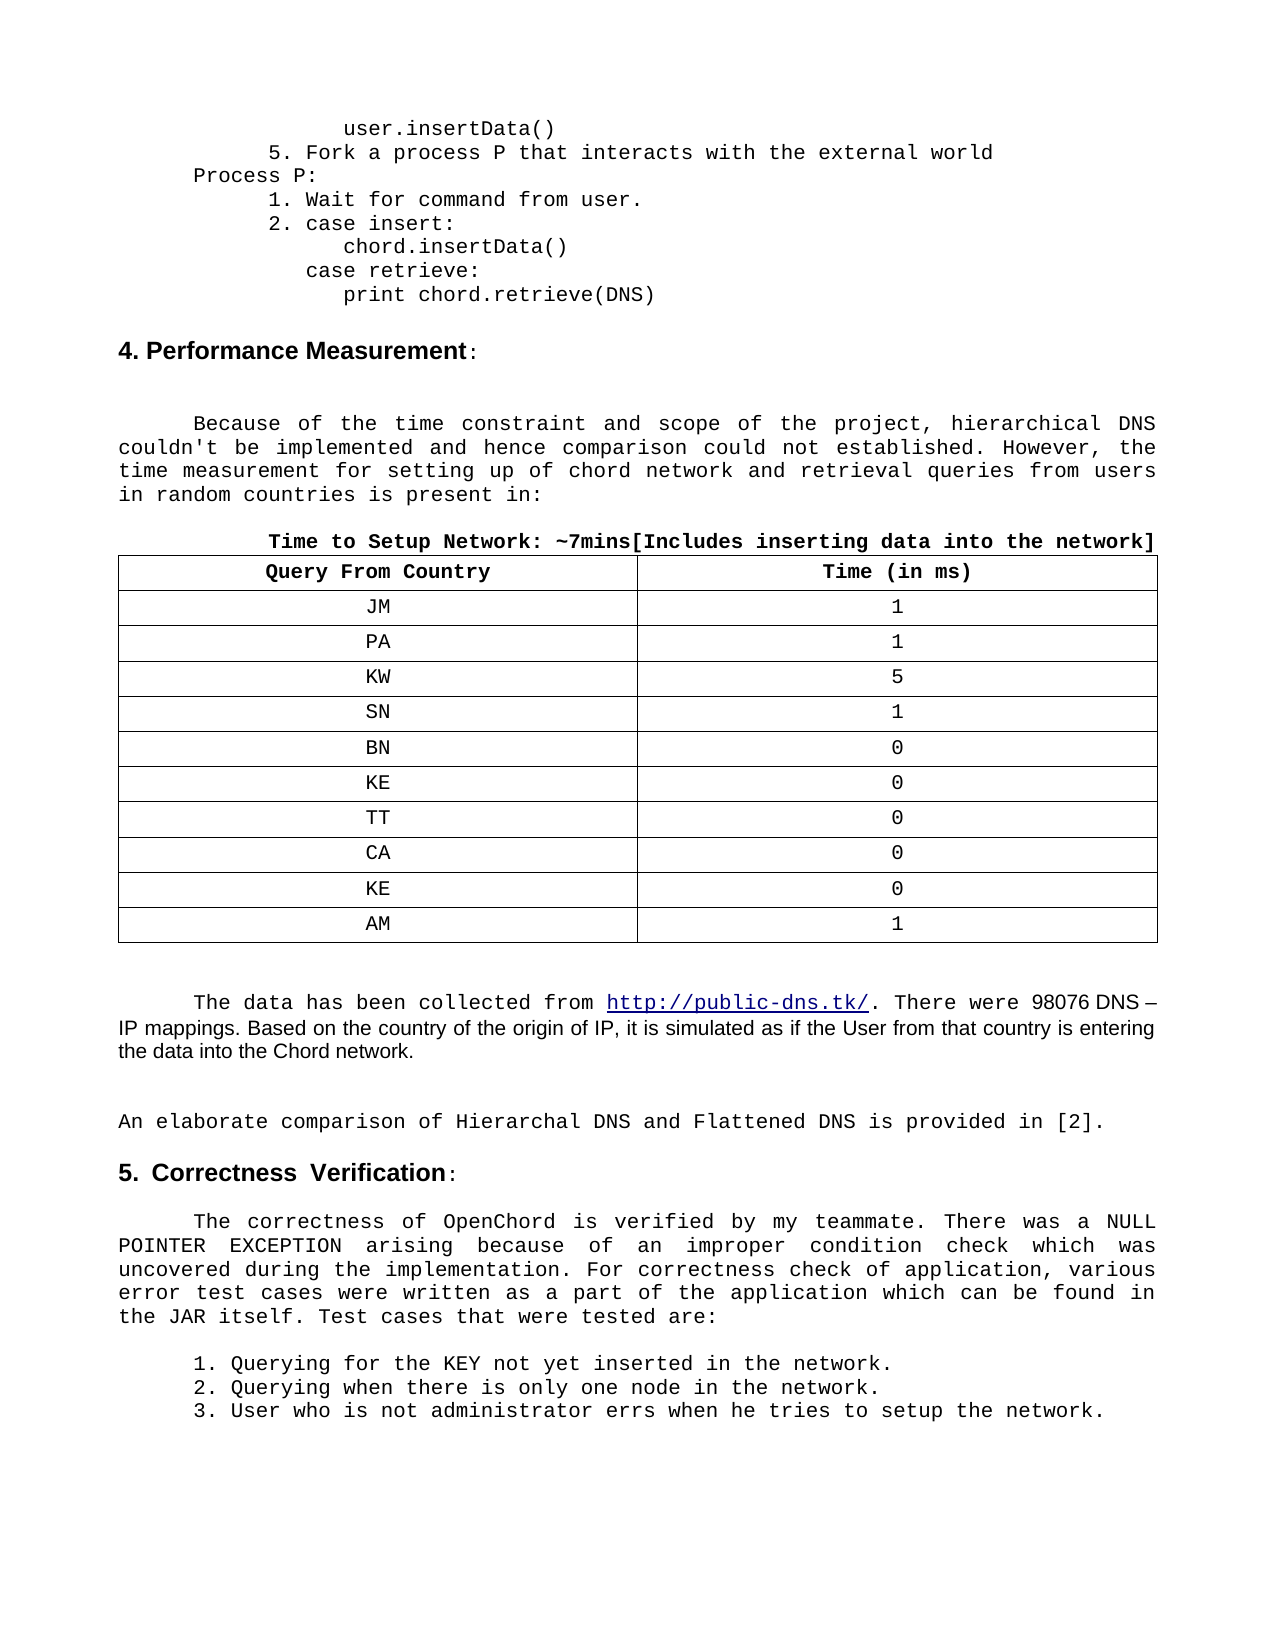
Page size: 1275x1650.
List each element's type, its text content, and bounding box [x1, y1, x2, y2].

text 1. Wait for command from user. [118, 189, 1157, 213]
text 3. User who is not administrator errs when he tries to setup the network. [118, 1400, 1157, 1424]
text An elaborate comparison of Hierarchal DNS and Flattened DNS is provided in [2]. [118, 1111, 1157, 1134]
table_cell 0 [638, 732, 1157, 766]
text print chord.retrieve(DNS) [118, 284, 1157, 307]
text Time to Setup Network: ~7mins[Includes inserting data into the network] [118, 531, 1157, 555]
table_cell BN [119, 732, 637, 766]
table_cell CA [119, 838, 637, 872]
text 2. case insert: [118, 213, 1157, 236]
table_cell TT [119, 802, 637, 837]
text The correctness of OpenChord is verified by my teammate. There was a NULL POINTER EXCEPTION arising because of an improper condition check which was uncovered during the implementation. For correctness check of application, various error test cases were written as a part of the application which can be found in the JAR itself. Test cases that were tested are: [118, 1211, 1157, 1329]
text Because of the time constraint and scope of the project, hierarchical DNS couldn't be implemented and hence comparison could not established. However, the time measurement for setting up of chord network and retrieval queries from users in random countries is present in: [118, 413, 1157, 508]
text Process P: [118, 165, 1157, 189]
table_cell 1 [638, 591, 1157, 625]
table_header Query From Country [119, 556, 637, 590]
table_cell 0 [638, 802, 1157, 837]
text 5. Correctness Verification: [118, 1158, 1157, 1188]
table_cell SN [119, 697, 637, 731]
table_cell KE [119, 873, 637, 907]
table_cell 5 [638, 662, 1157, 696]
table_cell 1 [638, 626, 1157, 661]
table_header Time (in ms) [638, 556, 1157, 590]
text 5. Fork a process P that interacts with the external world [118, 142, 1157, 165]
table_cell JM [119, 591, 637, 625]
text 4. Performance Measurement: [118, 336, 1157, 366]
text The data has been collected from http://public-dns.tk/. There were 98076 DNS – IP mappings. Based on the country of the origin of IP, it is simulated as if the User from that country is entering the data into the Chord network. [118, 989, 1157, 1063]
table_cell 0 [638, 767, 1157, 801]
text 2. Querying when there is only one node in the network. [118, 1377, 1157, 1400]
text user.insertData() [118, 118, 1157, 142]
table_cell 1 [638, 697, 1157, 731]
table_cell 0 [638, 838, 1157, 872]
text case retrieve: [118, 260, 1157, 284]
table_cell 0 [638, 873, 1157, 907]
text chord.insertData() [118, 236, 1157, 260]
table_cell AM [119, 908, 637, 942]
table_cell KE [119, 767, 637, 801]
table_cell 1 [638, 908, 1157, 942]
table_cell KW [119, 662, 637, 696]
text 1. Querying for the KEY not yet inserted in the network. [118, 1353, 1157, 1377]
table_cell PA [119, 626, 637, 661]
